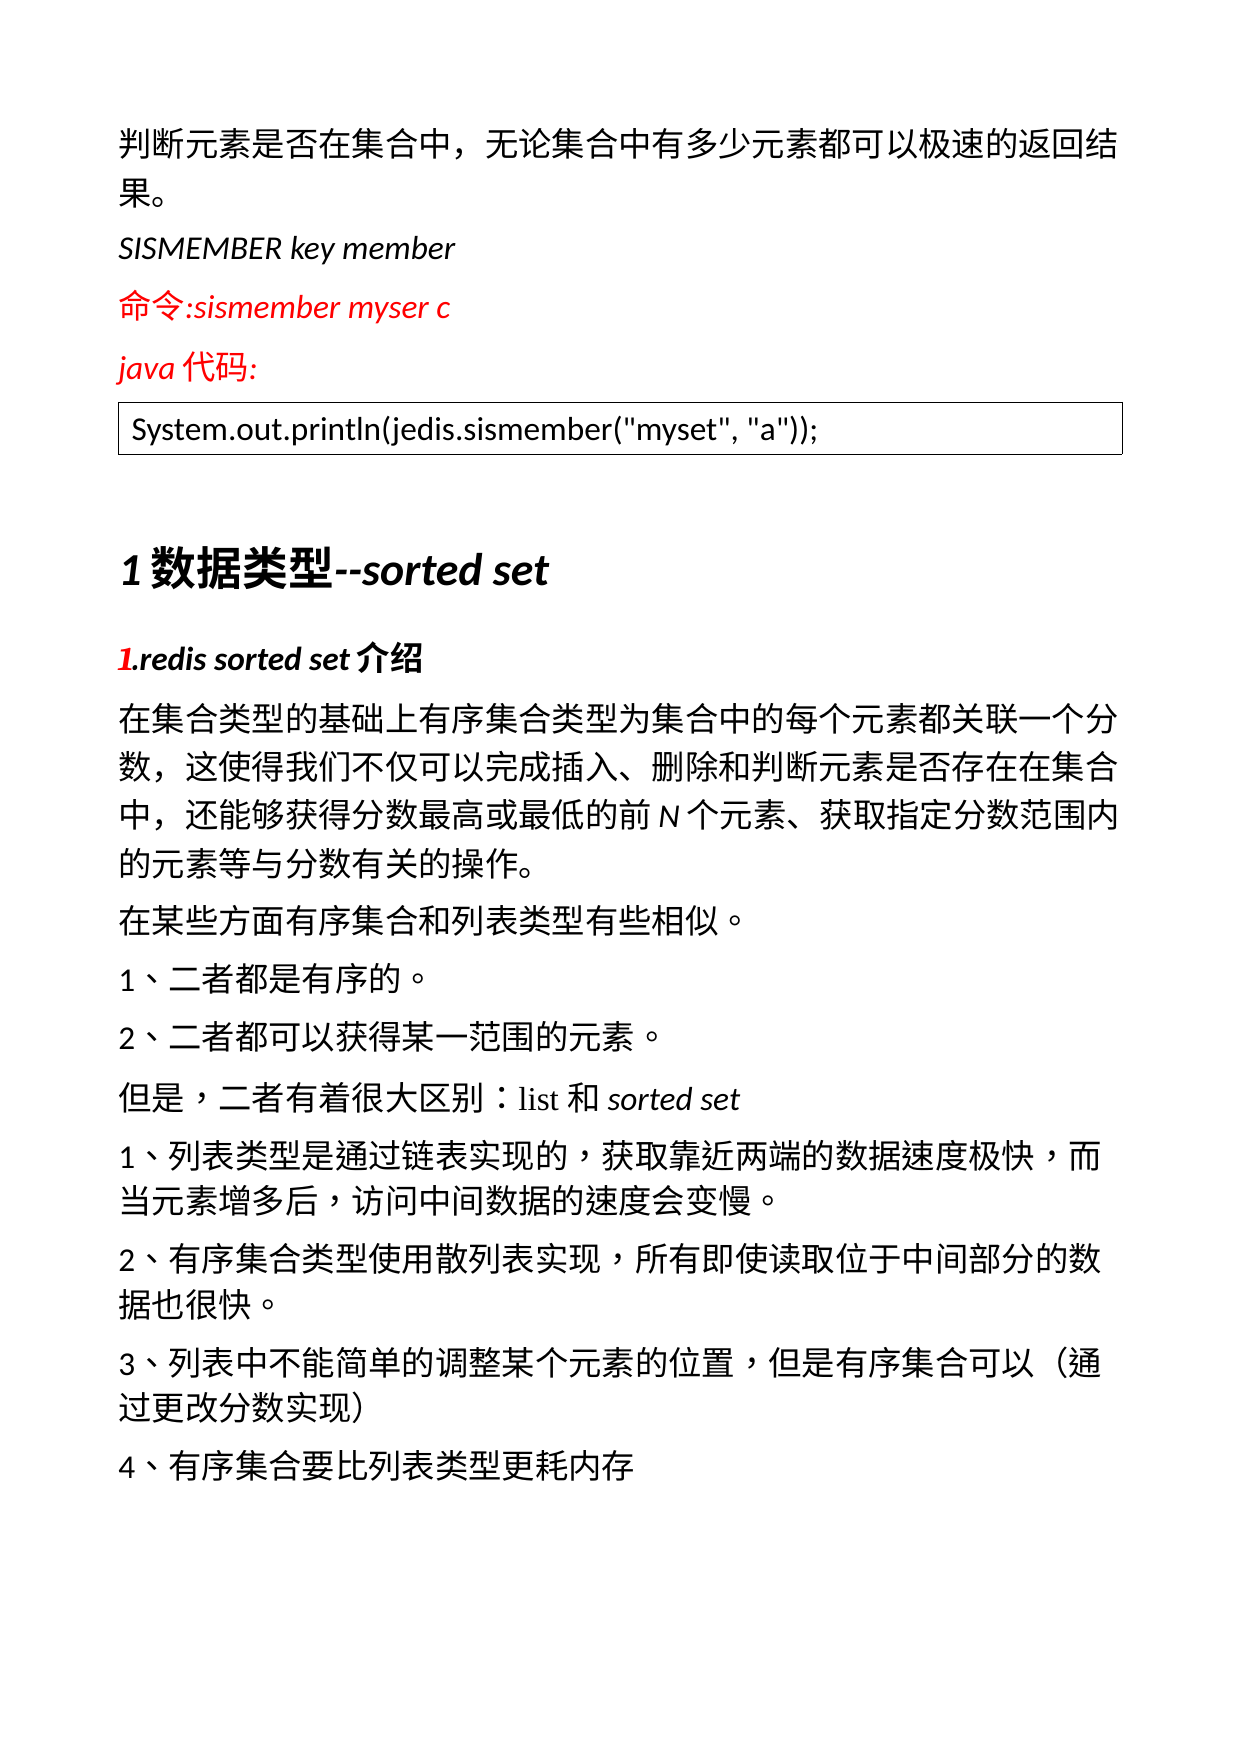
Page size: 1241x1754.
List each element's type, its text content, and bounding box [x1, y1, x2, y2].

text 在集合类型的基础上有序集合类型为集合中的每个元素都关联一个分数，这使得我们不仅可以完成插入、删除和判断元素是否存在在集合中，还能够获得分数最高或最低的前N个元素、获取指定分数范围内的元素等与分数有关的操作。 [118, 693, 1122, 886]
text SISMEMBER key member [118, 227, 1122, 268]
text 3、列表中不能简单的调整某个元素的位置，但是有序集合可以（通过更改分数实现） [118, 1339, 1122, 1430]
text 2、二者都可以获得某一范围的元素。 [118, 1014, 1122, 1059]
table_header System.out.println(jedis.sismember("myset", "a")); [119, 403, 1122, 454]
subtitle 1数据类型--sorted set [118, 532, 1122, 599]
text 判断元素是否在集合中，无论集合中有多少元素都可以极速的返回结果。 [118, 118, 1122, 214]
text 4、有序集合要比列表类型更耗内存 [118, 1443, 1122, 1488]
text 2、有序集合类型使用散列表实现，所有即使读取位于中间部分的数据也很快。 [118, 1236, 1122, 1327]
text 命令:sismember myser c [118, 280, 1122, 328]
text 但是，二者有着很大区别：list 和sorted set [118, 1072, 1122, 1120]
subtitle 1.redis sorted set介绍 [118, 632, 1122, 680]
text 1、列表类型是通过链表实现的，获取靠近两端的数据速度极快，而当元素增多后，访问中间数据的速度会变慢。 [118, 1133, 1122, 1224]
text 在某些方面有序集合和列表类型有些相似。 [118, 898, 1122, 944]
text java代码: [118, 341, 1122, 389]
text 1、二者都是有序的。 [118, 956, 1122, 1002]
